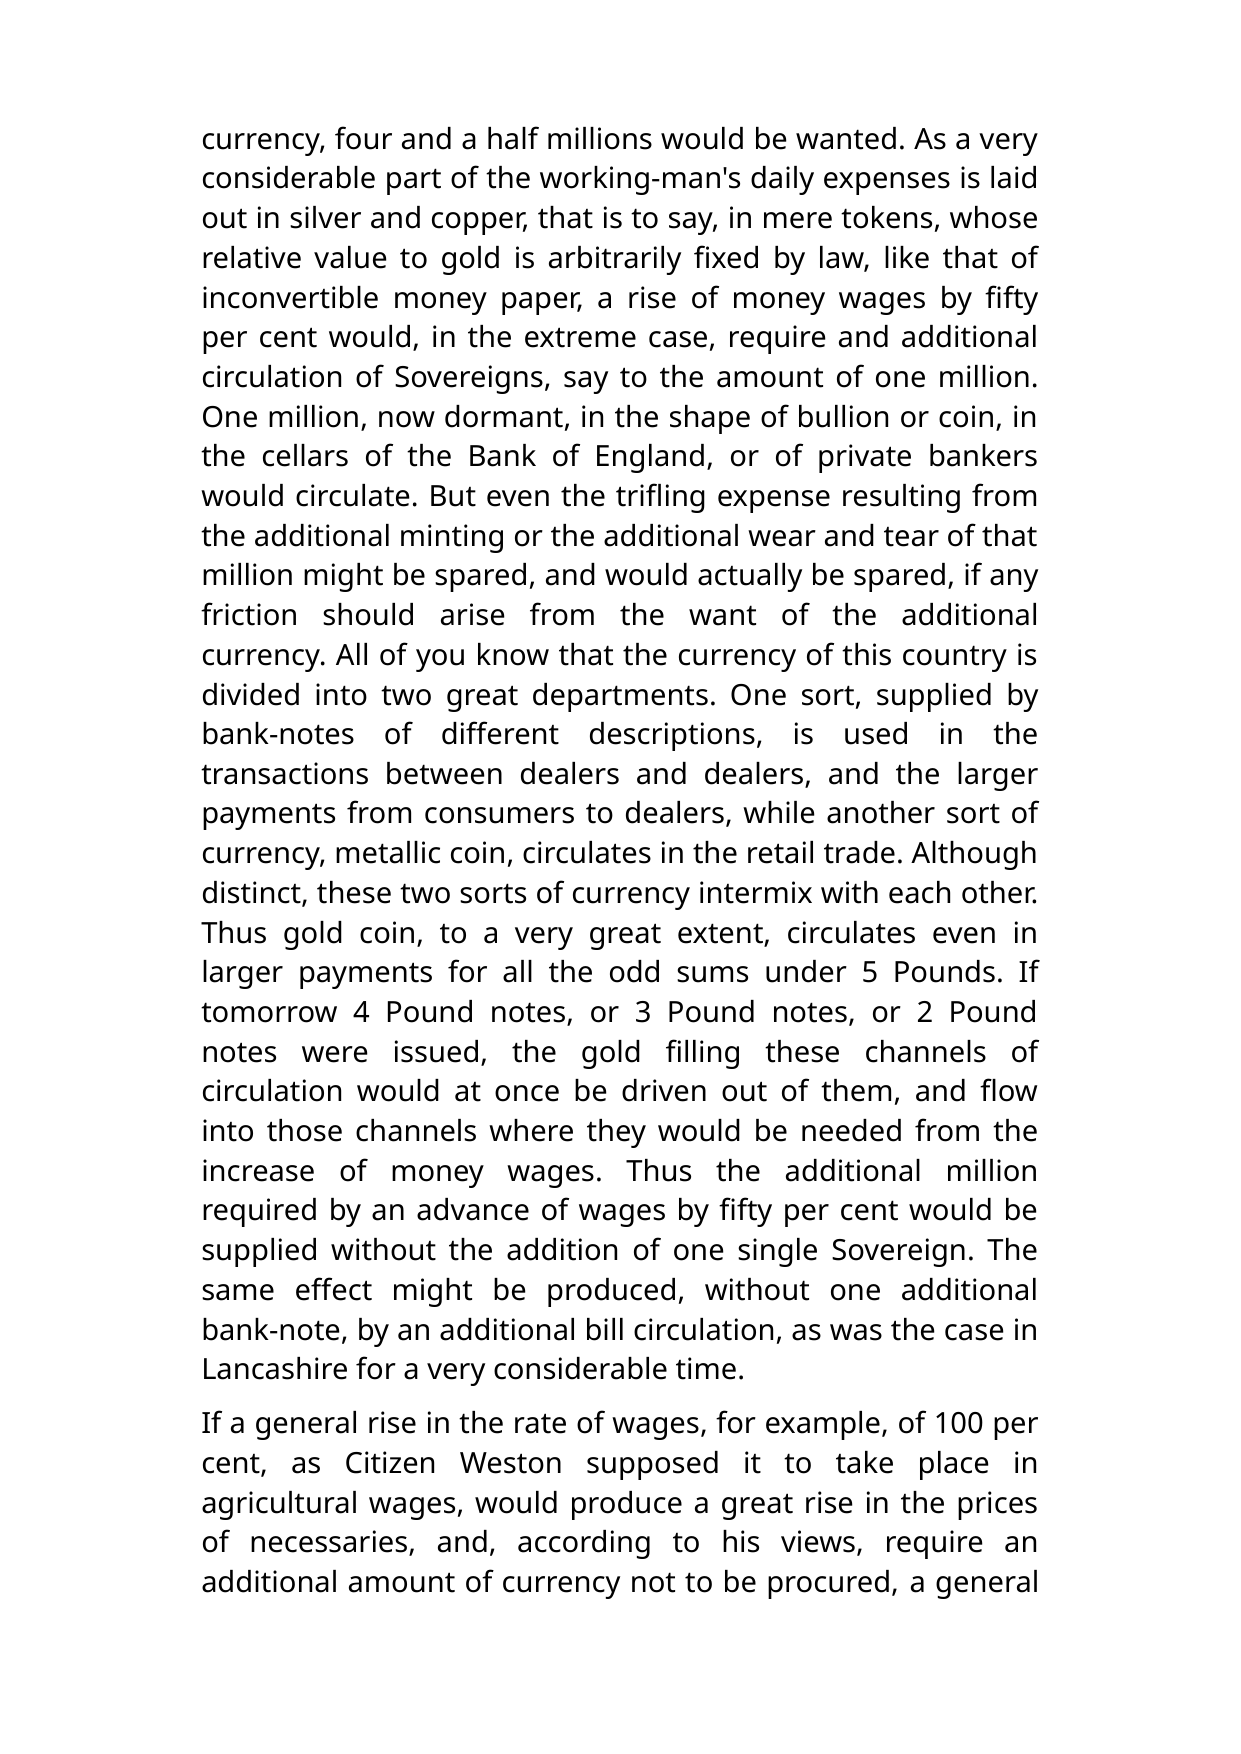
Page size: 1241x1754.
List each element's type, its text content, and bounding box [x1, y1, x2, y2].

text currency, four and a half millions would be wanted. As a very considerable part of the working-man's daily expenses is laid out in silver and copper, that is to say, in mere tokens, whose relative value to gold is arbitrarily fixed by law, like that of inconvertible money paper, a rise of money wages by fifty per cent would, in the extreme case, require and additional circulation of Sovereigns, say to the amount of one million. One million, now dormant, in the shape of bullion or coin, in the cellars of the Bank of England, or of private bankers would circulate. But even the trifling expense resulting from the additional minting or the additional wear and tear of that million might be spared, and would actually be spared, if any friction should arise from the want of the additional currency. All of you know that the currency of this country is divided into two great departments. One sort, supplied by bank-notes of different descriptions, is used in the transactions between dealers and dealers, and the larger payments from consumers to dealers, while another sort of currency, metallic coin, circulates in the retail trade. Although distinct, these two sorts of currency intermix with each other. Thus gold coin, to a very great extent, circulates even in larger payments for all the odd sums under 5 Pounds. If tomorrow 4 Pound notes, or 3 Pound notes, or 2 Pound notes were issued, the gold filling these channels of circulation would at once be driven out of them, and flow into those channels where they would be needed from the increase of money wages. Thus the additional million required by an advance of wages by fifty per cent would be supplied without the addition of one single Sovereign. The same effect might be produced, without one additional bank-note, by an additional bill circulation, as was the case in Lancashire for a very considerable time. [201, 118, 1039, 1388]
text If a general rise in the rate of wages, for example, of 100 per cent, as Citizen Weston supposed it to take place in agricultural wages, would produce a great rise in the prices of necessaries, and, according to his views, require an additional amount of currency not to be procured, a general [201, 1403, 1039, 1601]
